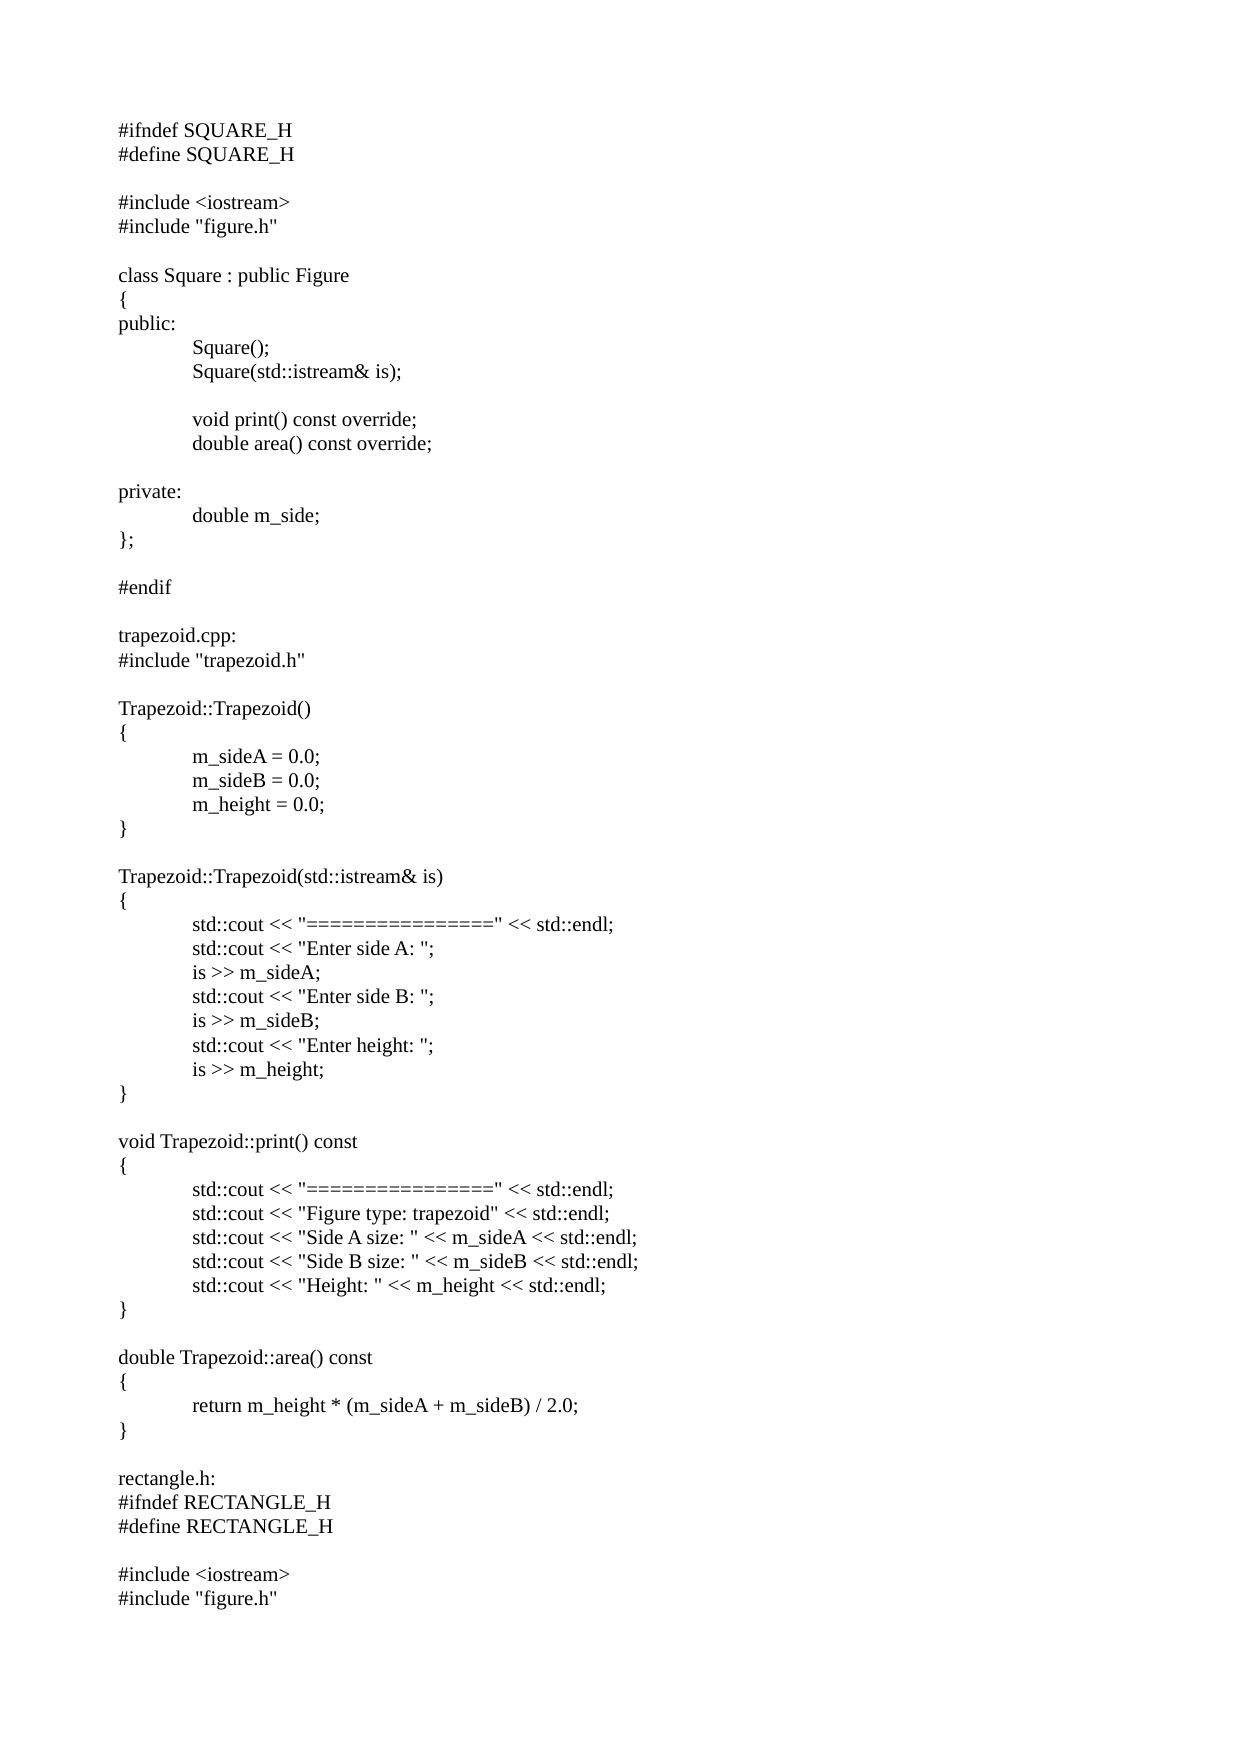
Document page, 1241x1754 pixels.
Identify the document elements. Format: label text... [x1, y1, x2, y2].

list trapezoid.cpp: [118, 623, 1122, 647]
list #define SQUARE_H [118, 142, 1122, 166]
list void print() const override; [118, 407, 1122, 431]
list private: [118, 479, 1122, 503]
list rectangle.h: [118, 1466, 1122, 1490]
list { [118, 1153, 1122, 1177]
list #define RECTANGLE_H [118, 1514, 1122, 1538]
list { [118, 720, 1122, 744]
list } [118, 1081, 1122, 1105]
list is >> m_height; [118, 1057, 1122, 1081]
list m_sideB = 0.0; [118, 768, 1122, 792]
list class Square : public Figure [118, 262, 1122, 287]
list { [118, 888, 1122, 912]
list #ifndef SQUARE_H [118, 118, 1122, 142]
list Trapezoid::Trapezoid() [118, 696, 1122, 720]
list m_sideA = 0.0; [118, 744, 1122, 768]
list } [118, 816, 1122, 840]
list double Trapezoid::area() const [118, 1345, 1122, 1369]
list #include <iostream> [118, 190, 1122, 214]
list } [118, 1417, 1122, 1442]
list Square(); [118, 335, 1122, 359]
list double m_side; [118, 503, 1122, 527]
list std::cout << "Side A size: " << m_sideA << std::endl; [118, 1225, 1122, 1249]
list return m_height * (m_sideA + m_sideB) / 2.0; [118, 1393, 1122, 1417]
list std::cout << "================" << std::endl; [118, 1177, 1122, 1201]
list #ifndef RECTANGLE_H [118, 1490, 1122, 1514]
list #include "figure.h" [118, 214, 1122, 238]
list std::cout << "Enter side A: "; [118, 936, 1122, 960]
list double area() const override; [118, 431, 1122, 455]
list is >> m_sideB; [118, 1008, 1122, 1032]
list std::cout << "Enter height: "; [118, 1032, 1122, 1057]
list void Trapezoid::print() const [118, 1129, 1122, 1153]
list #include <iostream> [118, 1562, 1122, 1586]
list #include "figure.h" [118, 1586, 1122, 1610]
list is >> m_sideA; [118, 960, 1122, 984]
list m_height = 0.0; [118, 792, 1122, 816]
list std::cout << "Height: " << m_height << std::endl; [118, 1273, 1122, 1297]
list }; [118, 527, 1122, 551]
list std::cout << "Enter side B: "; [118, 984, 1122, 1008]
list { [118, 1369, 1122, 1393]
list #include "trapezoid.h" [118, 647, 1122, 672]
list std::cout << "Side B size: " << m_sideB << std::endl; [118, 1249, 1122, 1273]
list Square(std::istream& is); [118, 359, 1122, 383]
list std::cout << "================" << std::endl; [118, 912, 1122, 936]
list } [118, 1297, 1122, 1321]
list Trapezoid::Trapezoid(std::istream& is) [118, 864, 1122, 888]
list { [118, 287, 1122, 311]
list #endif [118, 575, 1122, 599]
list public: [118, 311, 1122, 335]
list std::cout << "Figure type: trapezoid" << std::endl; [118, 1201, 1122, 1225]
